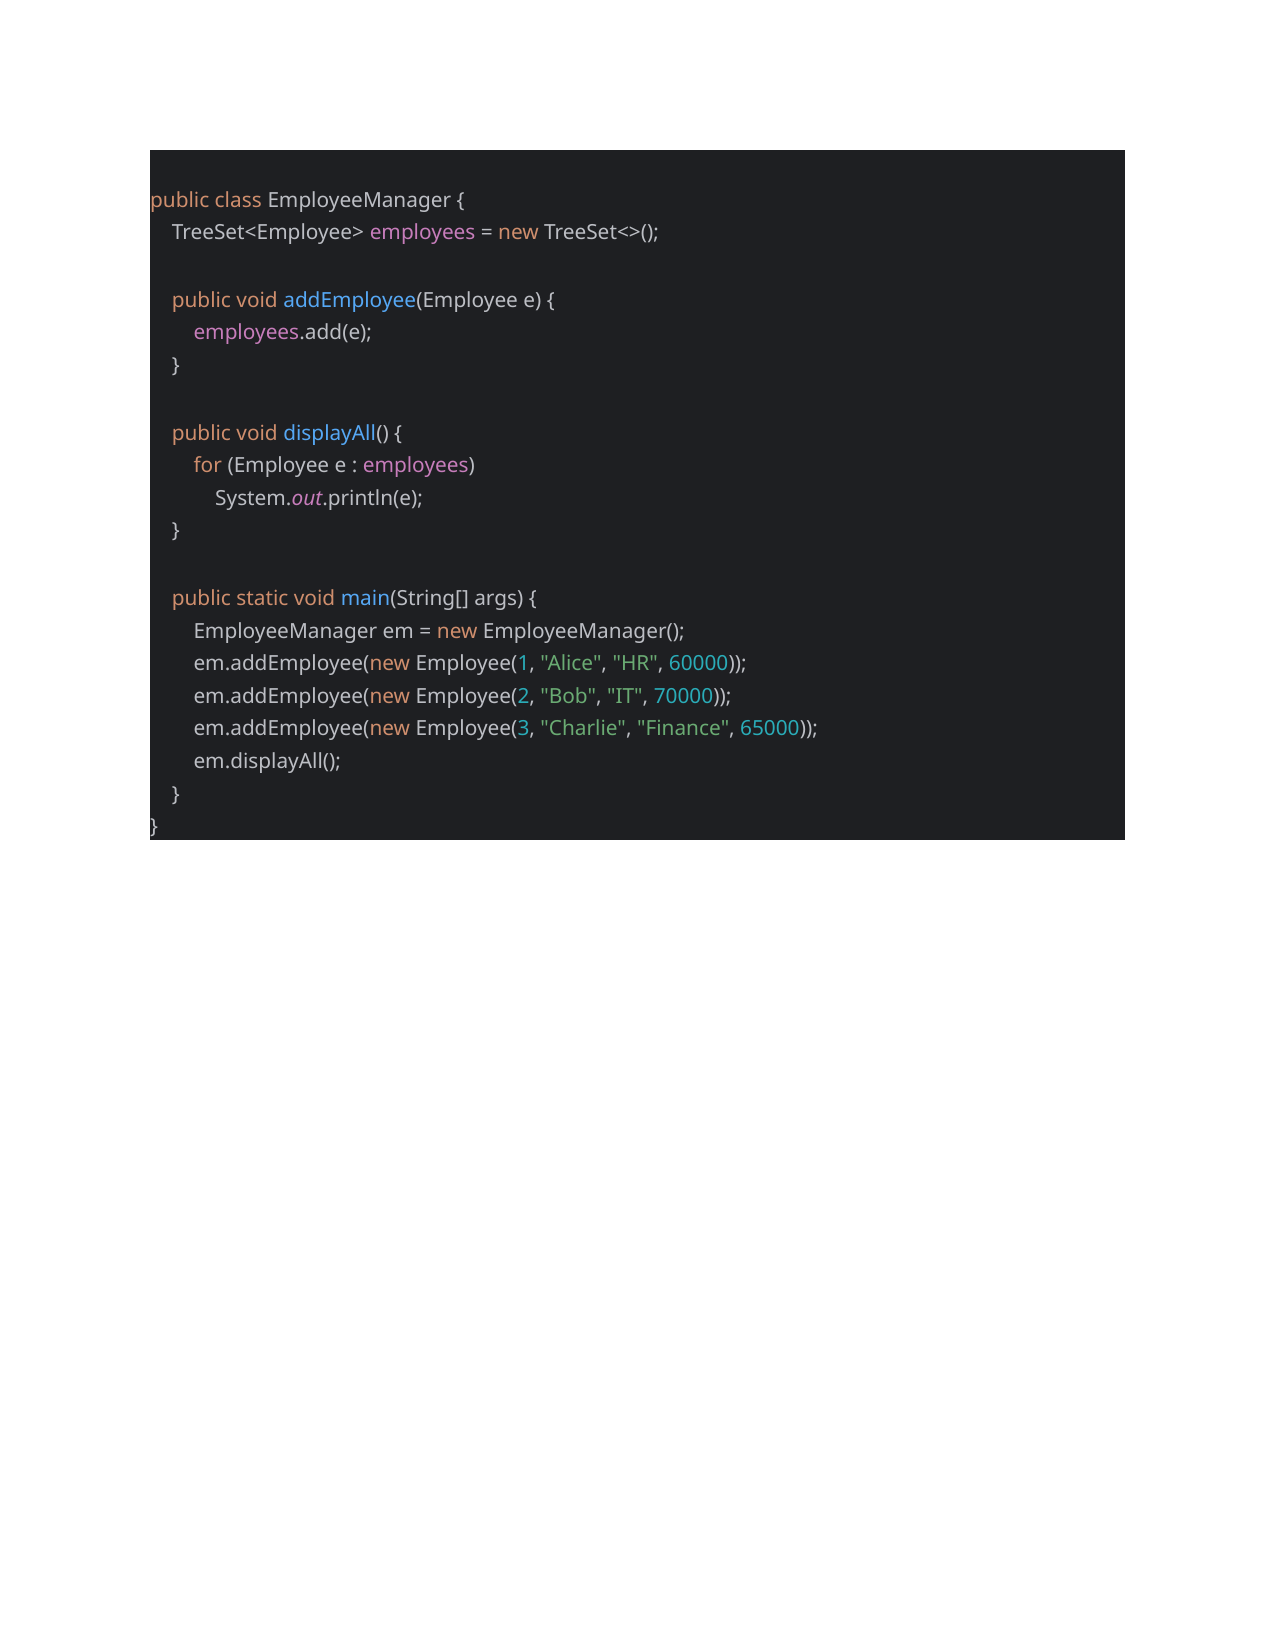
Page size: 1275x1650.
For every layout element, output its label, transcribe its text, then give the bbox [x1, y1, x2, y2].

text public class EmployeeManager { TreeSet<Employee> employees = new TreeSet<>(); public void addEmployee(Employee e) { employees.add(e); } public void displayAll() { for (Employee e : employees) System.out.println(e); } public static void main(String[] args) { EmployeeManager em = new EmployeeManager(); em.addEmployee(new Employee(1, "Alice", "HR", 60000)); em.addEmployee(new Employee(2, "Bob", "IT", 70000)); em.addEmployee(new Employee(3, "Charlie", "Finance", 65000)); em.displayAll(); } } [150, 150, 1125, 840]
